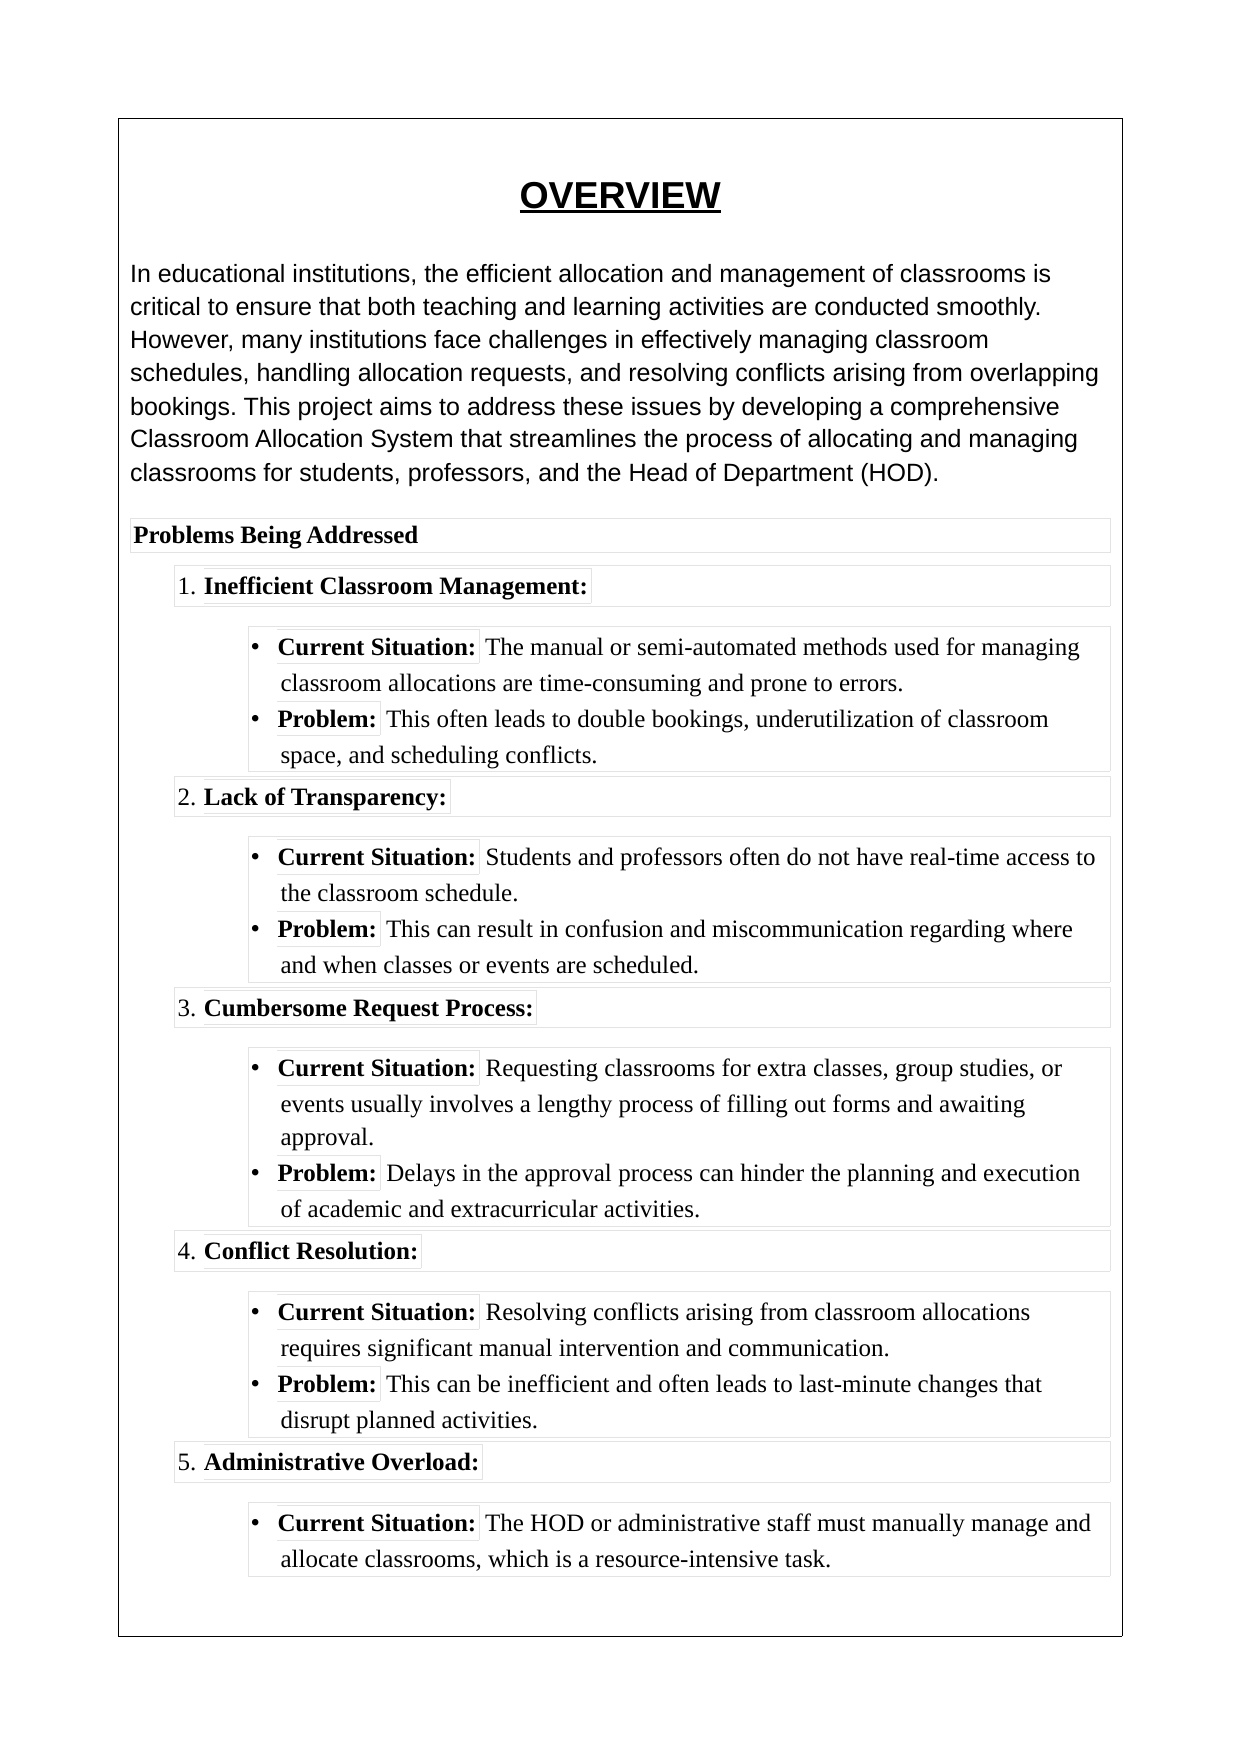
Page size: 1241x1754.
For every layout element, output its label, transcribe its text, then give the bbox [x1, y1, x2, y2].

list Problem: This can result in confusion and miscommunication regarding where and when classes or events are scheduled. [249, 908, 1110, 982]
text OVERVIEW [130, 173, 1110, 216]
list Problem: This can be inefficient and often leads to last-minute changes that disrupt planned activities. [249, 1363, 1110, 1437]
list Current Situation: The manual or semi-automated methods used for managing classroom allocations are time-consuming and prone to errors. [249, 627, 1110, 696]
list Current Situation: Requesting classrooms for extra classes, group studies, or events usually involves a lengthy process of filling out forms and awaiting approval. [249, 1048, 1110, 1151]
list Problem: Delays in the approval process can hinder the planning and execution of academic and extracurricular activities. [249, 1152, 1110, 1226]
list Current Situation: Students and professors often do not have real-time access to the classroom schedule. [249, 837, 1110, 907]
list Current Situation: The HOD or administrative staff must manually manage and allocate classrooms, which is a resource-intensive task. [249, 1503, 1110, 1576]
list Lack of Transparency: [175, 777, 1110, 816]
text In educational institutions, the efficient allocation and management of classrooms is critical to ensure that both teaching and learning activities are conducted smoothly. However, many institutions face challenges in effectively managing classroom schedules, handling allocation requests, and resolving conflicts arising from overlapping bookings. This project aims to address these issues by developing a comprehensive Classroom Allocation System that streamlines the process of allocating and managing classrooms for students, professors, and the Head of Department (HOD). [130, 259, 1110, 486]
list Current Situation: Resolving conflicts arising from classroom allocations requires significant manual intervention and communication. [249, 1292, 1110, 1362]
list Conflict Resolution: [175, 1231, 1110, 1271]
list Inefficient Classroom Management: [175, 566, 1110, 606]
list Administrative Overload: [175, 1442, 1110, 1482]
list Problem: This often leads to double bookings, underutilization of classroom space, and scheduling conflicts. [249, 698, 1110, 771]
subtitle Problems Being Addressed [131, 519, 1110, 552]
list Cumbersome Request Process: [175, 988, 1110, 1027]
